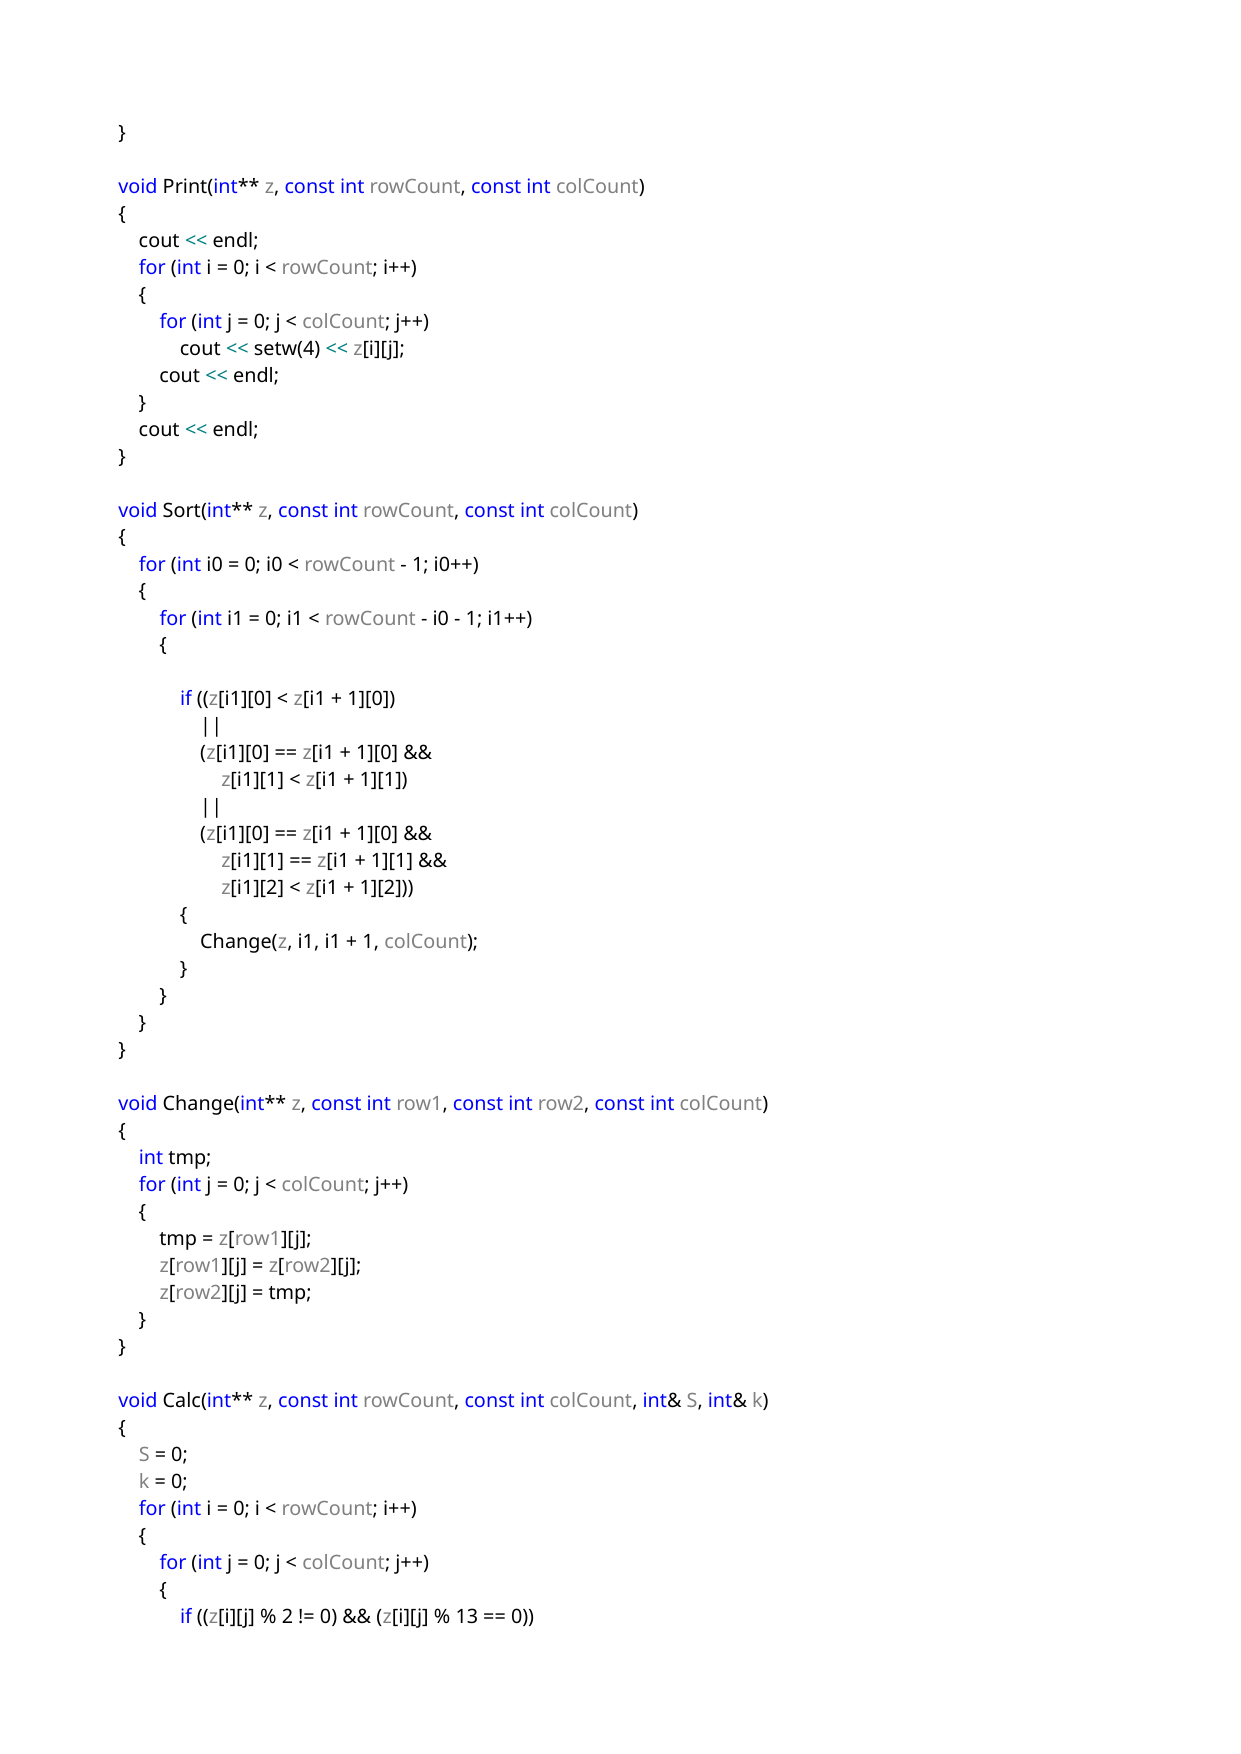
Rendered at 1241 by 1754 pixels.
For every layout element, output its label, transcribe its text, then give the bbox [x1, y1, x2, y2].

text z[i1][1] < z[i1 + 1][1]) [118, 766, 1122, 793]
text z[row2][j] = tmp; [118, 1278, 1122, 1305]
text cout << endl; [118, 415, 1122, 442]
text } [118, 388, 1122, 415]
text { [118, 280, 1122, 307]
text for (int i = 0; i < rowCount; i++) [118, 253, 1122, 280]
text { [118, 1116, 1122, 1143]
text { [118, 577, 1122, 604]
text z[i1][2] < z[i1 + 1][2])) [118, 873, 1122, 901]
text z[row1][j] = z[row2][j]; [118, 1251, 1122, 1278]
text z[i1][1] == z[i1 + 1][1] && [118, 847, 1122, 873]
text void Sort(int** z, const int rowCount, const int colCount) [118, 496, 1122, 523]
text { [118, 199, 1122, 226]
text cout << setw(4) << z[i][j]; [118, 334, 1122, 361]
text Change(z, i1, i1 + 1, colCount); [118, 927, 1122, 954]
text S = 0; [118, 1440, 1122, 1467]
text } [118, 118, 1122, 145]
text for (int i1 = 0; i1 < rowCount - i0 - 1; i1++) [118, 604, 1122, 631]
text for (int j = 0; j < colCount; j++) [118, 307, 1122, 334]
text } [118, 1305, 1122, 1332]
text { [118, 523, 1122, 550]
text k = 0; [118, 1467, 1122, 1494]
text int tmp; [118, 1143, 1122, 1170]
text for (int j = 0; j < colCount; j++) [118, 1548, 1122, 1575]
text { [118, 901, 1122, 927]
text void Calc(int** z, const int rowCount, const int colCount, int& S, int& k) [118, 1386, 1122, 1413]
text } [118, 442, 1122, 469]
text || [118, 793, 1122, 819]
text || [118, 712, 1122, 739]
text { [118, 1197, 1122, 1224]
text (z[i1][0] == z[i1 + 1][0] && [118, 739, 1122, 766]
text (z[i1][0] == z[i1 + 1][0] && [118, 819, 1122, 847]
text { [118, 631, 1122, 658]
text for (int i0 = 0; i0 < rowCount - 1; i0++) [118, 550, 1122, 577]
text if ((z[i][j] % 2 != 0) && (z[i][j] % 13 == 0)) [118, 1602, 1122, 1629]
text } [118, 981, 1122, 1008]
text { [118, 1521, 1122, 1548]
text for (int j = 0; j < colCount; j++) [118, 1170, 1122, 1197]
text } [118, 1332, 1122, 1359]
text } [118, 1035, 1122, 1062]
text void Change(int** z, const int row1, const int row2, const int colCount) [118, 1089, 1122, 1116]
text { [118, 1575, 1122, 1602]
text cout << endl; [118, 361, 1122, 388]
text for (int i = 0; i < rowCount; i++) [118, 1494, 1122, 1521]
text tmp = z[row1][j]; [118, 1224, 1122, 1251]
text if ((z[i1][0] < z[i1 + 1][0]) [118, 685, 1122, 712]
text void Print(int** z, const int rowCount, const int colCount) [118, 172, 1122, 199]
text } [118, 954, 1122, 981]
text { [118, 1413, 1122, 1440]
text cout << endl; [118, 226, 1122, 253]
text } [118, 1008, 1122, 1035]
